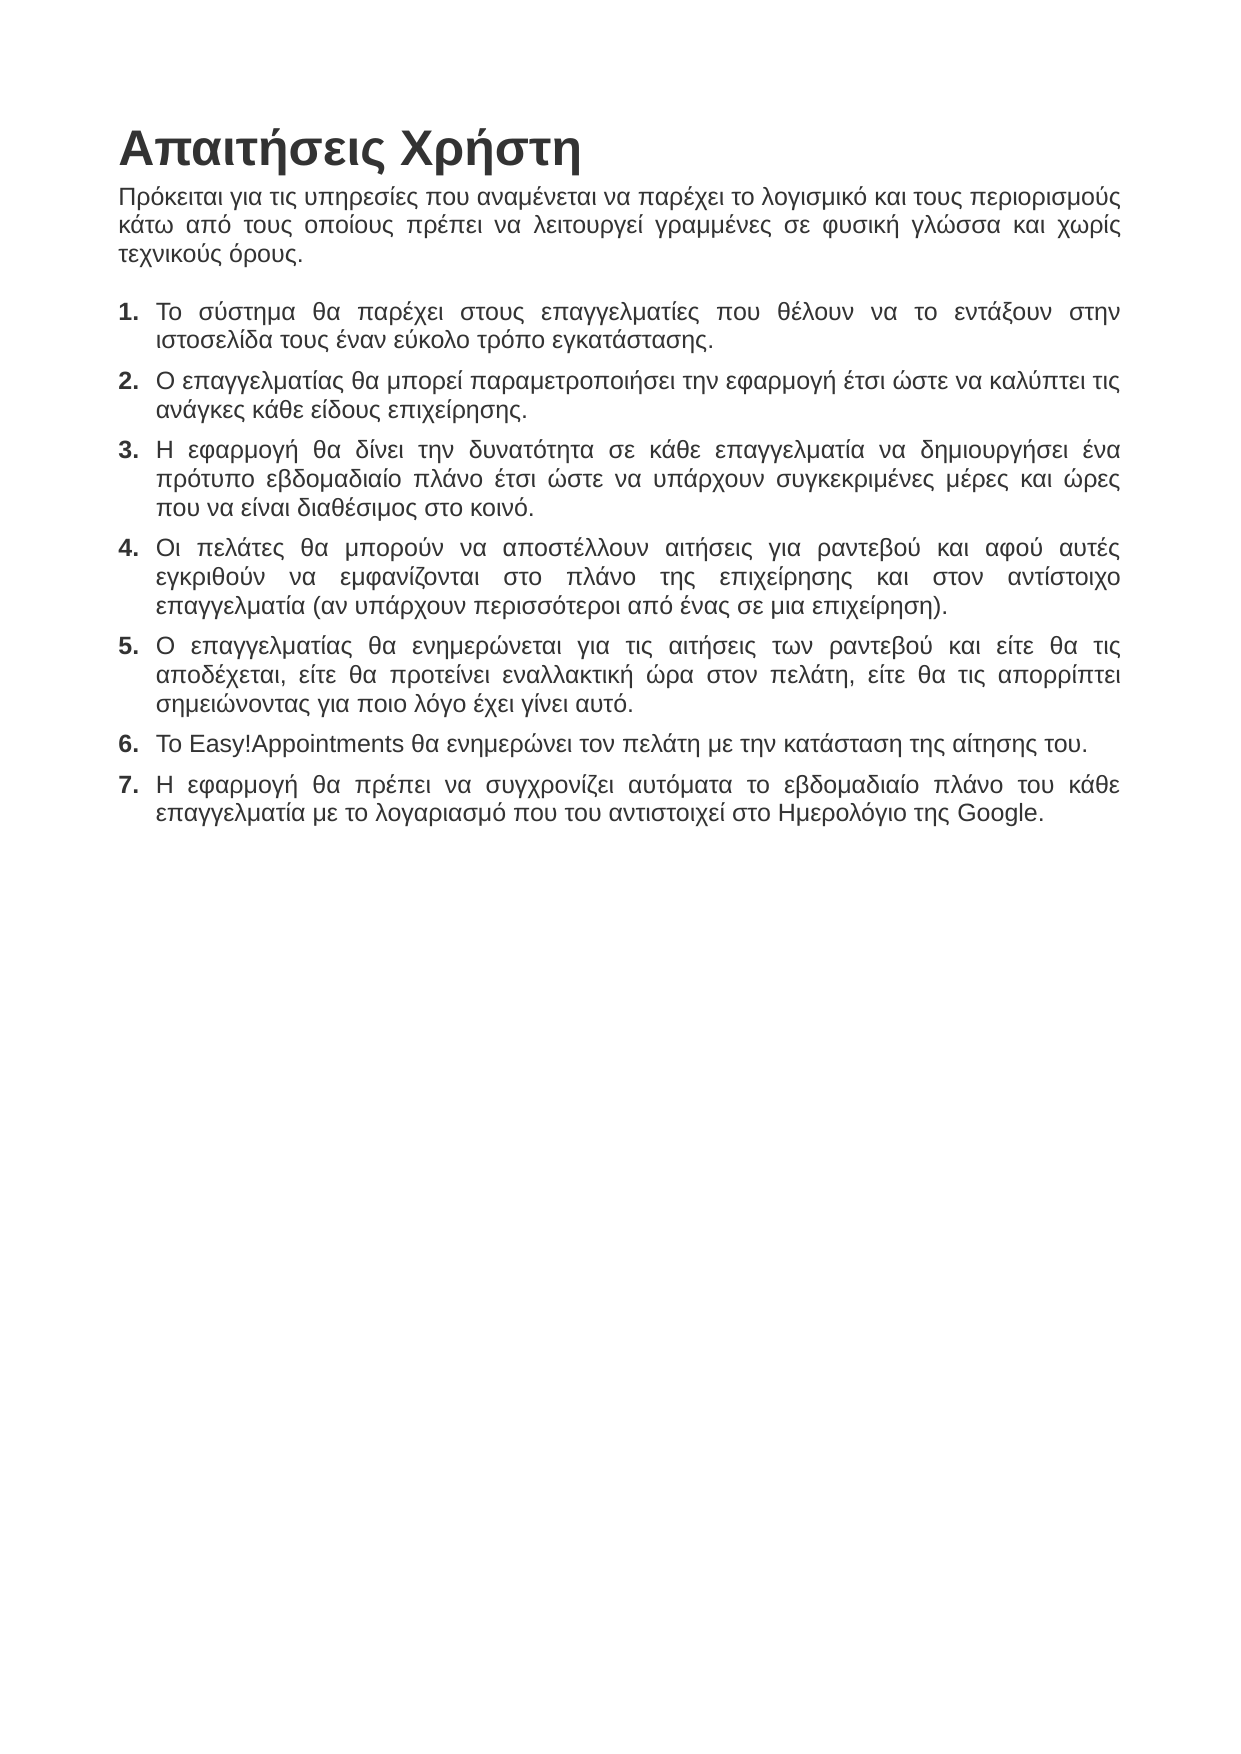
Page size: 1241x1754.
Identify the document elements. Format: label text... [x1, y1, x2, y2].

list Το σύστημα θα παρέχει στους επαγγελματίες που θέλουν να το εντάξουν στην ιστοσελίδα τους έναν εύκολο τρόπο εγκατάστασης. [118, 297, 1122, 354]
text Απαιτήσεις Χρήστη [118, 118, 1122, 176]
list Το Easy!Appointments θα ενημερώνει τον πελάτη με την κατάσταση της αίτησης του. [118, 729, 1122, 758]
list Η εφαρμογή θα πρέπει να συγχρονίζει αυτόματα το εβδομαδιαίο πλάνο του κάθε επαγγελματία με το λογαριασμό που του αντιστοιχεί στο Ημερολόγιο της Google. [118, 770, 1122, 827]
text Πρόκειται για τις υπηρεσίες που αναμένεται να παρέχει το λογισμικό και τους περιορισμούς κάτω από τους οποίους πρέπει να λειτουργεί γραμμένες σε φυσική γλώσσα και χωρίς τεχνικούς όρους. [118, 182, 1122, 268]
list Οι πελάτες θα μπορούν να αποστέλλουν αιτήσεις για ραντεβού και αφού αυτές εγκριθούν να εμφανίζονται στο πλάνο της επιχείρησης και στον αντίστοιχο επαγγελματία (αν υπάρχουν περισσότεροι από ένας σε μια επιχείρηση). [118, 533, 1122, 619]
list Η εφαρμογή θα δίνει την δυνατότητα σε κάθε επαγγελματία να δημιουργήσει ένα πρότυπο εβδομαδιαίο πλάνο έτσι ώστε να υπάρχουν συγκεκριμένες μέρες και ώρες που να είναι διαθέσιμος στο κοινό. [118, 435, 1122, 521]
list Ο επαγγελματίας θα ενημερώνεται για τις αιτήσεις των ραντεβού και είτε θα τις αποδέχεται, είτε θα προτείνει εναλλακτική ώρα στον πελάτη, είτε θα τις απορρίπτει σημειώνοντας για ποιο λόγο έχει γίνει αυτό. [118, 631, 1122, 717]
list Ο επαγγελματίας θα μπορεί παραμετροποιήσει την εφαρμογή έτσι ώστε να καλύπτει τις ανάγκες κάθε είδους επιχείρησης. [118, 366, 1122, 423]
